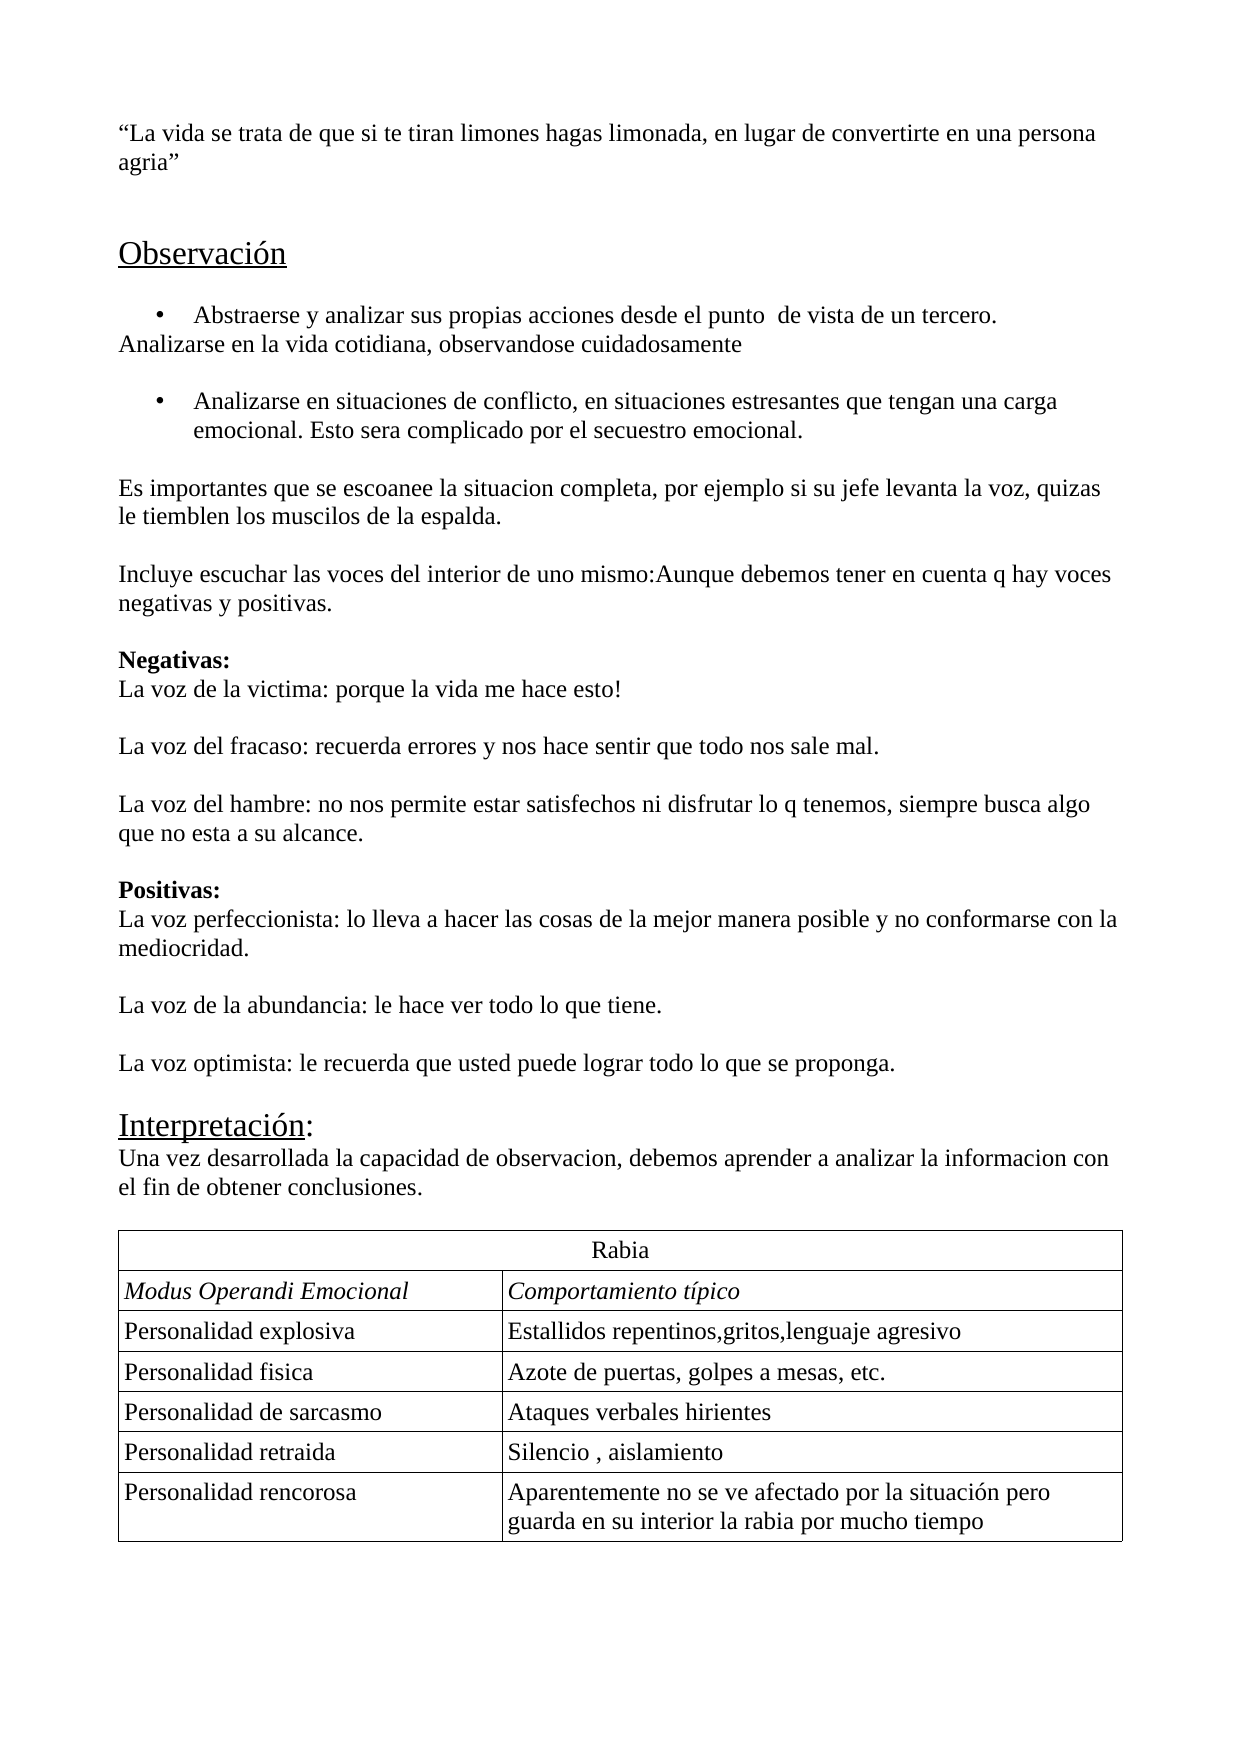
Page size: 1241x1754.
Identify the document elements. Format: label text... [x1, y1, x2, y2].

text La voz de la abundancia: le hace ver todo lo que tiene. [118, 990, 1122, 1019]
text Observación [118, 233, 1122, 271]
table_cell Comportamiento típico [503, 1271, 1122, 1310]
text “La vida se trata de que si te tiran limones hagas limonada, en lugar de convertirte en una persona agria” [118, 118, 1122, 176]
table_cell Personalidad rencorosa [119, 1473, 502, 1541]
table_cell Modus Operandi Emocional [119, 1271, 502, 1310]
text Positivas: [118, 875, 1122, 904]
text La voz perfeccionista: lo lleva a hacer las cosas de la mejor manera posible y no conformarse con la mediocridad. [118, 904, 1122, 961]
text La voz de la victima: porque la vida me hace esto! [118, 674, 1122, 703]
table_cell Personalidad fisica [119, 1352, 502, 1391]
list Abstraerse y analizar sus propias acciones desde el punto de vista de un tercero. [156, 300, 1122, 329]
text La voz del fracaso: recuerda errores y nos hace sentir que todo nos sale mal. [118, 731, 1122, 760]
table_cell Silencio , aislamiento [503, 1432, 1122, 1472]
table_cell Azote de puertas, golpes a mesas, etc. [503, 1352, 1122, 1391]
text Es importantes que se escoanee la situacion completa, por ejemplo si su jefe levanta la voz, quizas le tiemblen los muscilos de la espalda. [118, 473, 1122, 530]
text Interpretación: [118, 1105, 1122, 1143]
table_header Rabia [119, 1231, 1122, 1270]
table_cell Aparentemente no se ve afectado por la situación pero guarda en su interior la rabia por mucho tiempo [503, 1473, 1122, 1541]
text Analizarse en la vida cotidiana, observandose cuidadosamente [118, 329, 1122, 358]
text La voz optimista: le recuerda que usted puede lograr todo lo que se proponga. [118, 1048, 1122, 1076]
text La voz del hambre: no nos permite estar satisfechos ni disfrutar lo q tenemos, siempre busca algo que no esta a su alcance. [118, 789, 1122, 846]
text Incluye escuchar las voces del interior de uno mismo:Aunque debemos tener en cuenta q hay voces negativas y positivas. [118, 559, 1122, 616]
table_cell Ataques verbales hirientes [503, 1392, 1122, 1431]
table_cell Estallidos repentinos,gritos,lenguaje agresivo [503, 1311, 1122, 1351]
text Una vez desarrollada la capacidad de observacion, debemos aprender a analizar la informacion con el fin de obtener conclusiones. [118, 1143, 1122, 1201]
table_cell Personalidad de sarcasmo [119, 1392, 502, 1431]
text Negativas: [118, 645, 1122, 674]
table_cell Personalidad retraida [119, 1432, 502, 1472]
table_cell Personalidad explosiva [119, 1311, 502, 1351]
list Analizarse en situaciones de conflicto, en situaciones estresantes que tengan una carga emocional. Esto sera complicado por el secuestro emocional. [156, 386, 1122, 444]
